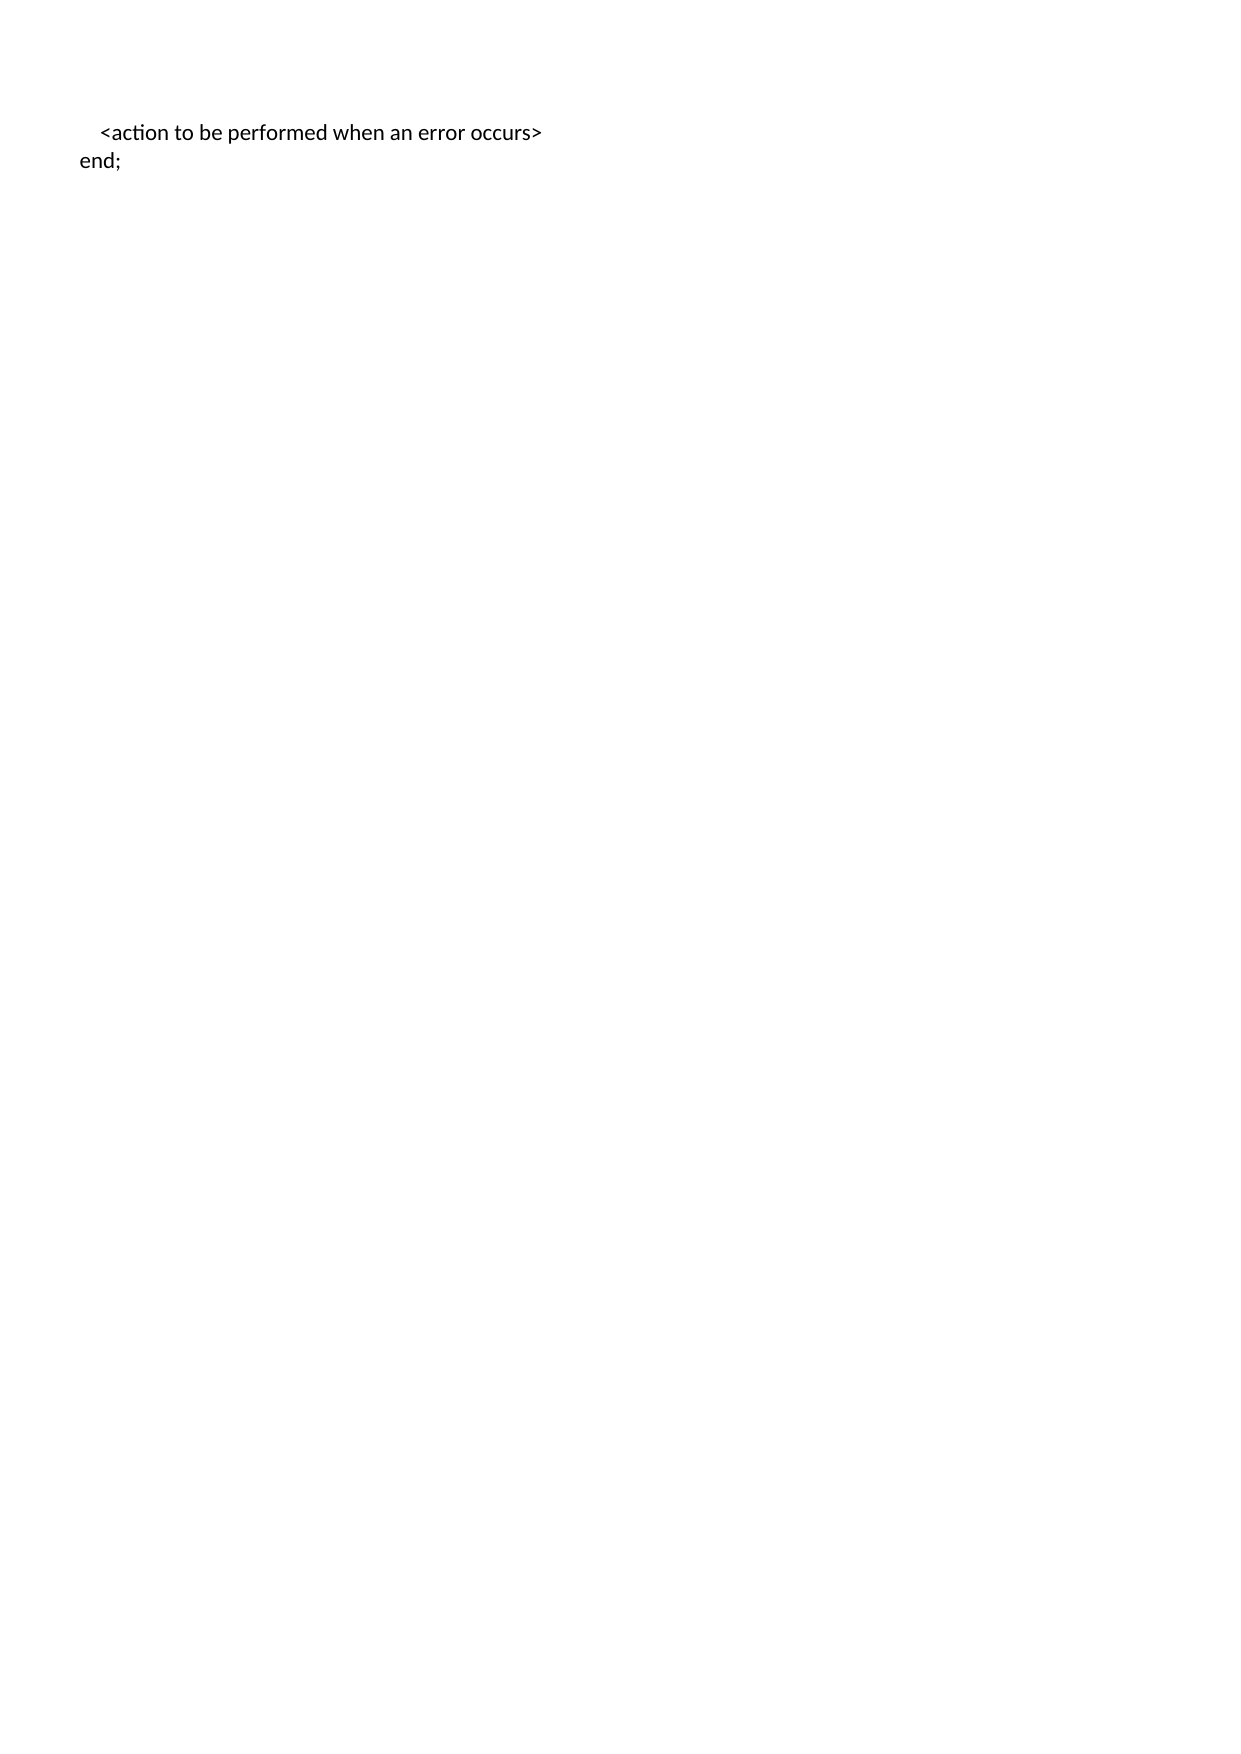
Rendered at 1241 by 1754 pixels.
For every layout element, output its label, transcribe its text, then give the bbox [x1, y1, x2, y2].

text <action to be performed when an error occurs> [59, 118, 1211, 146]
text end; [59, 146, 1211, 174]
